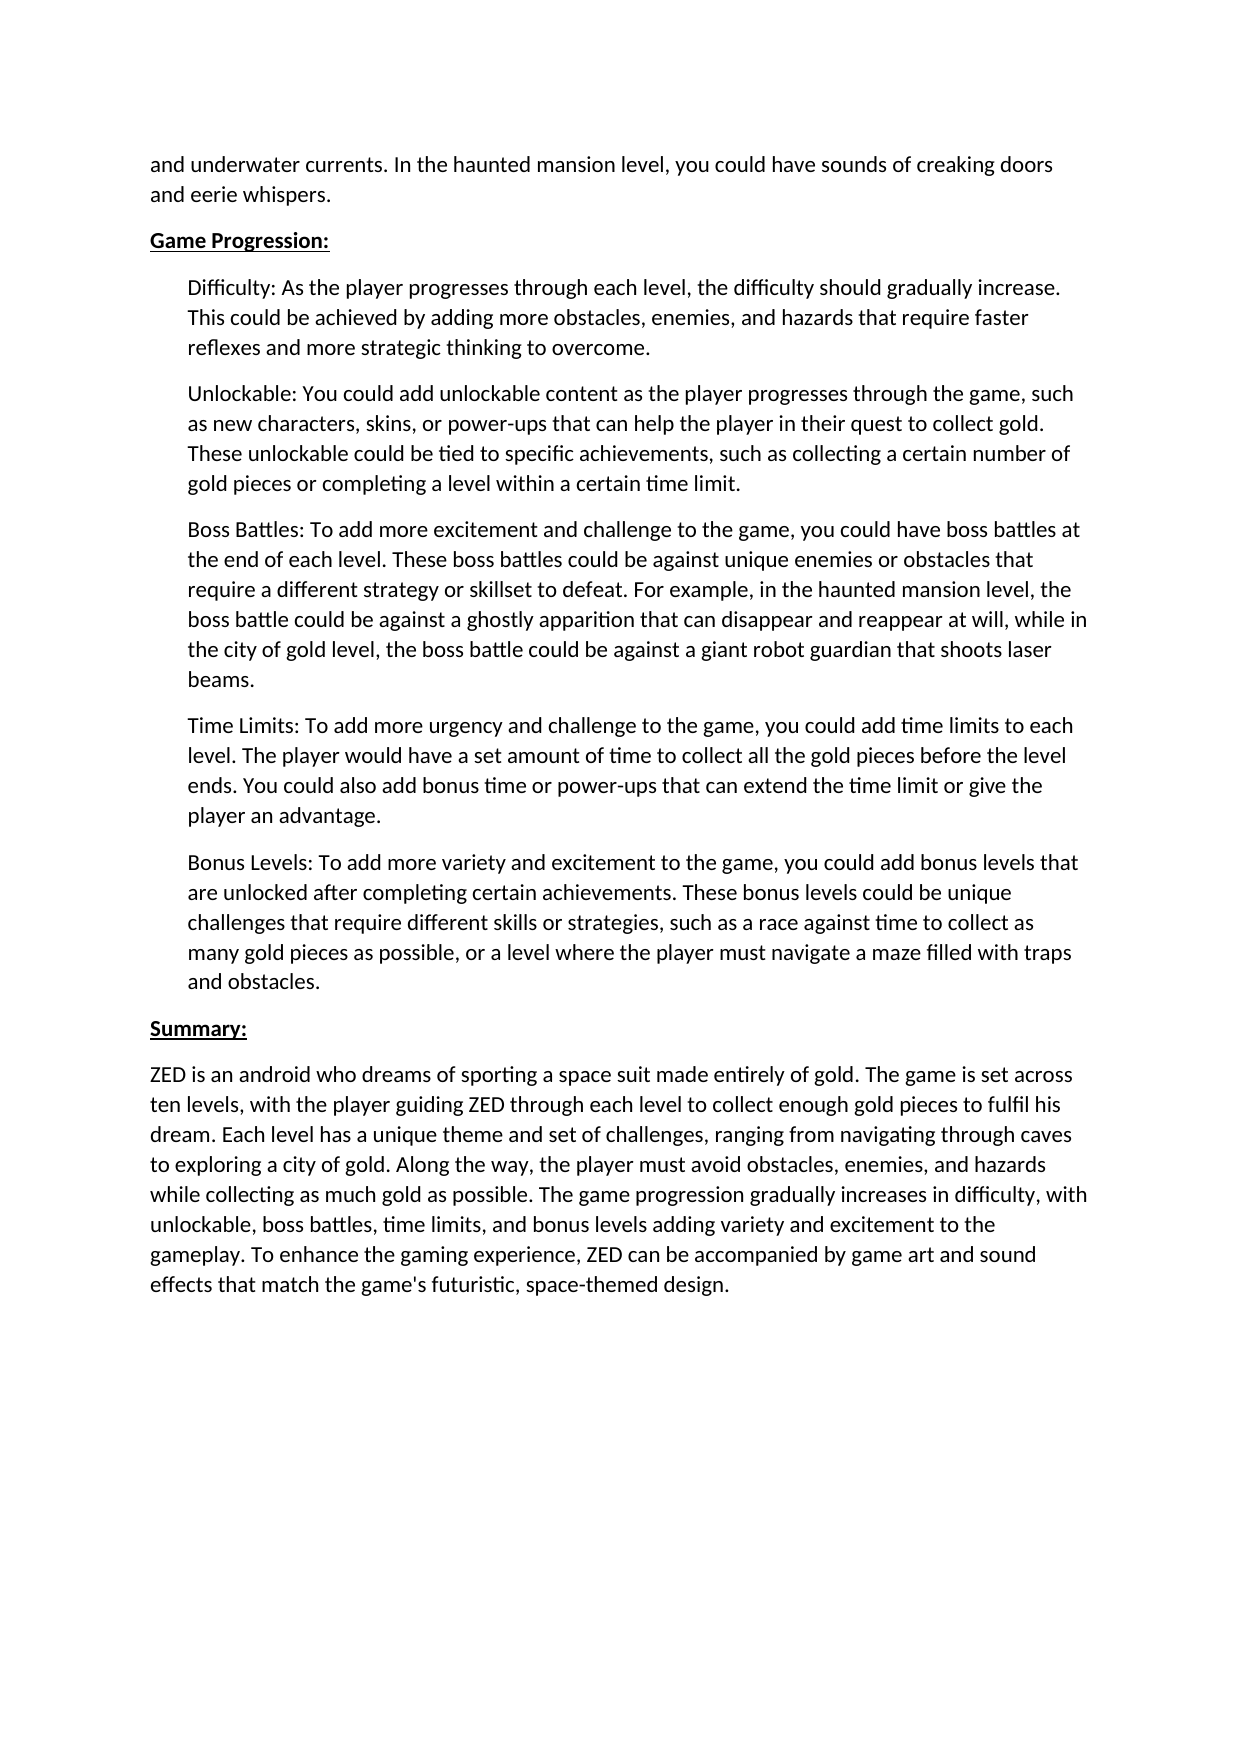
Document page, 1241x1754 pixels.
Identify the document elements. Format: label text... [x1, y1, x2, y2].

text ZED is an android who dreams of sporting a space suit made entirely of gold. The game is set across ten levels, with the player guiding ZED through each level to collect enough gold pieces to fulfil his dream. Each level has a unique theme and set of challenges, ranging from navigating through caves to exploring a city of gold. Along the way, the player must avoid obstacles, enemies, and hazards while collecting as much gold as possible. The game progression gradually increases in difficulty, with unlockable, boss battles, time limits, and bonus levels adding variety and excitement to the gameplay. To enhance the gaming experience, ZED can be accompanied by game art and sound effects that match the game's futuristic, space-themed design. [150, 1061, 1090, 1298]
text Time Limits: To add more urgency and challenge to the game, you could add time limits to each level. The player would have a set amount of time to collect all the gold pieces before the level ends. You could also add bonus time or power-ups that can extend the time limit or give the player an advantage. [187, 712, 1090, 829]
text Game Progression: [150, 226, 1090, 254]
text Difficulty: As the player progresses through each level, the difficulty should gradually increase. This could be achieved by adding more obstacles, enemies, and hazards that require faster reflexes and more strategic thinking to overcome. [187, 273, 1090, 361]
text Boss Battles: To add more excitement and challenge to the game, you could have boss battles at the end of each level. These boss battles could be against unique enemies or obstacles that require a different strategy or skillset to defeat. For example, in the haunted mansion level, the boss battle could be against a ghostly apparition that can disappear and reappear at will, while in the city of gold level, the boss battle could be against a giant robot guardian that shoots laser beams. [187, 516, 1090, 693]
text Unlockable: You could add unlockable content as the player progresses through the game, such as new characters, skins, or power-ups that can help the player in their quest to collect gold. These unlockable could be tied to specific achievements, such as collecting a certain number of gold pieces or completing a level within a certain time limit. [187, 379, 1090, 497]
text Bonus Levels: To add more variety and excitement to the game, you could add bonus levels that are unlocked after completing certain achievements. These bonus levels could be unique challenges that require different skills or strategies, such as a race against time to collect as many gold pieces as possible, or a level where the player must navigate a maze filled with traps and obstacles. [187, 848, 1090, 996]
text and underwater currents. In the haunted mansion level, you could have sounds of creaking doors and eerie whispers. [150, 150, 1090, 208]
text Summary: [150, 1014, 1090, 1042]
